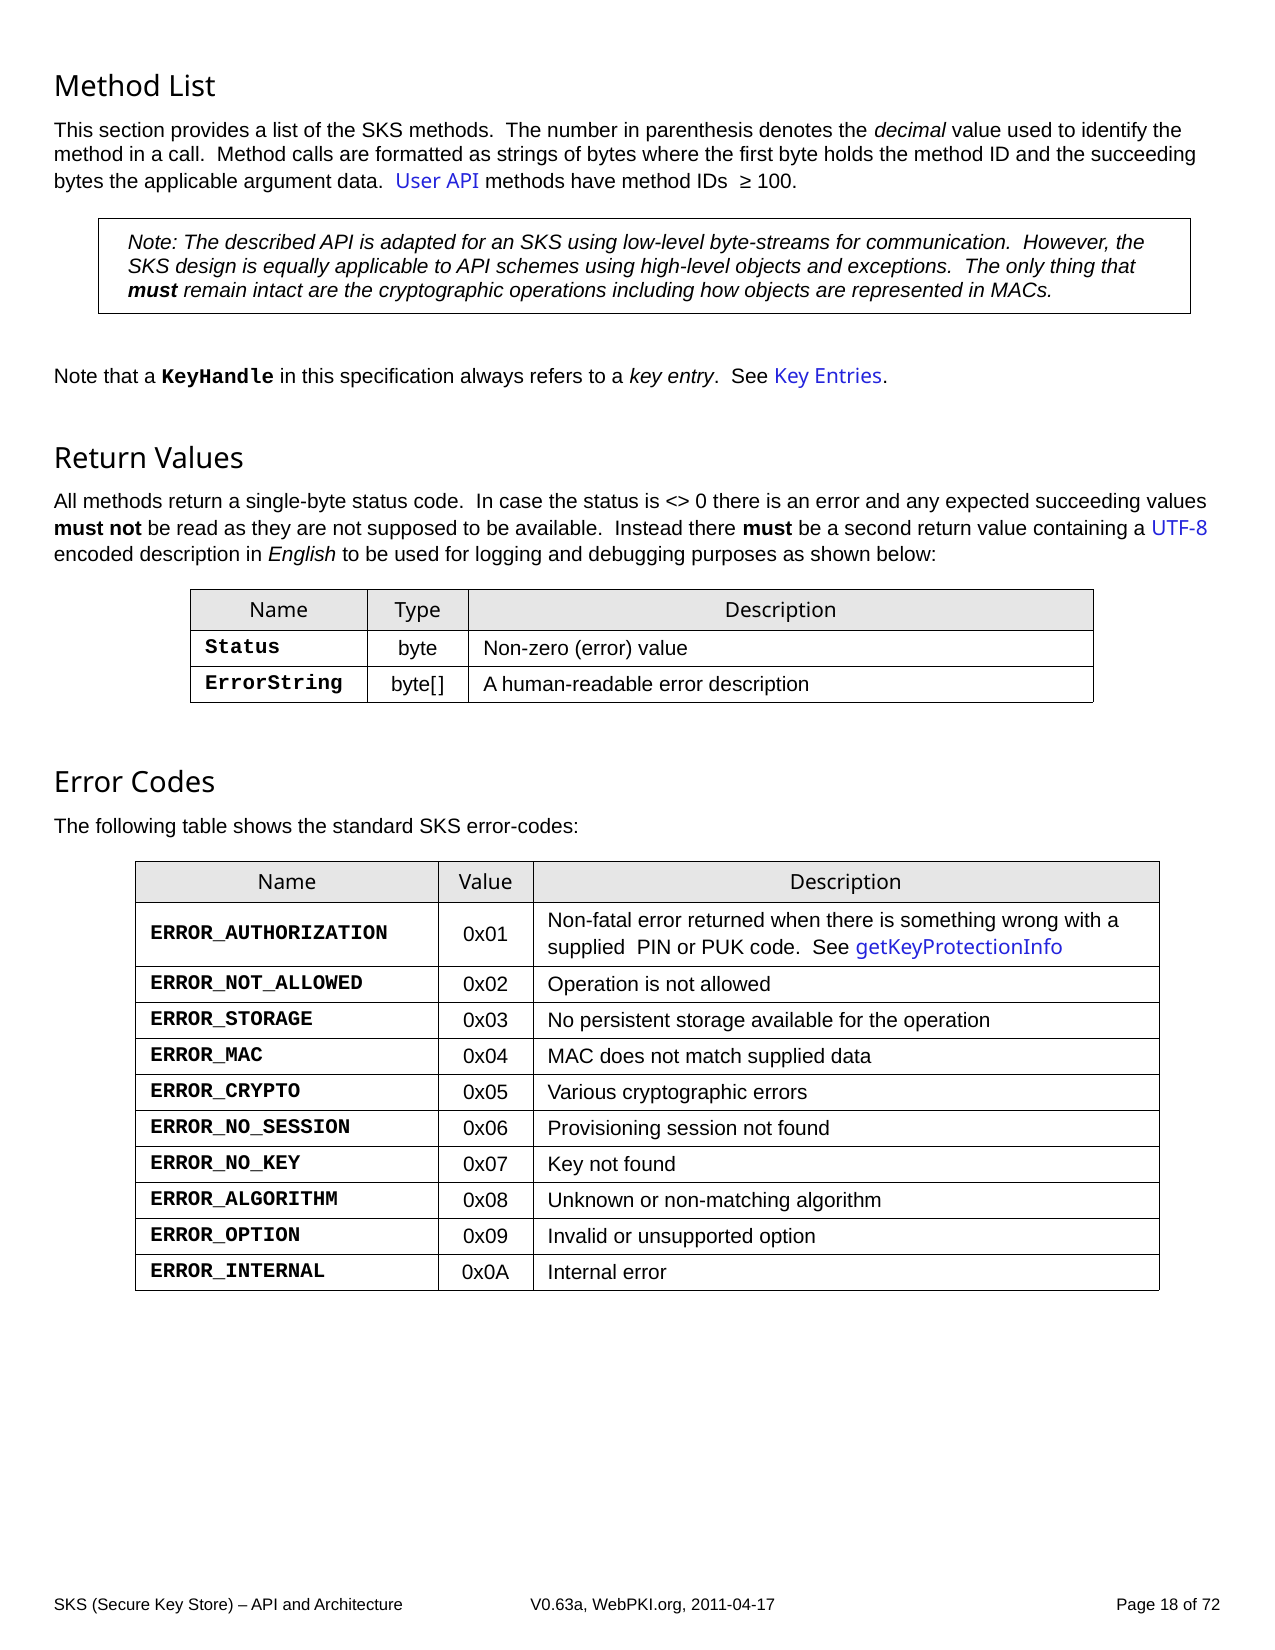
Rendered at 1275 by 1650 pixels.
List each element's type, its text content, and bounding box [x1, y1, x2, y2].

table_cell Internal error [534, 1255, 1159, 1289]
table_cell ERROR_AUTHORIZATION [136, 903, 438, 966]
table_cell ERROR_OPTION [136, 1219, 438, 1254]
table_cell ERROR_NO_KEY [136, 1147, 438, 1182]
table_cell ERROR_CRYPTO [136, 1075, 438, 1110]
table_cell A human-readable error description [469, 667, 1093, 702]
table_cell 0x05 [439, 1075, 533, 1110]
table_cell Invalid or unsupported option [534, 1219, 1159, 1254]
table_cell ERROR_ALGORITHM [136, 1183, 438, 1218]
table_cell ERROR_NOT_ALLOWED [136, 967, 438, 1002]
table_cell ERROR_NO_SESSION [136, 1111, 438, 1146]
table_cell Non-zero (error) value [469, 631, 1093, 666]
table_cell ErrorString [191, 667, 367, 702]
table_header Note: The described API is adapted for an SKS using low-level byte-streams for communication. However, the SKS design is equally applicable to API schemes using high-level objects and exceptions. The only thing that must remain intact are the cryptographic operations including how objects are represented in MACs. [99, 219, 1190, 313]
table_cell 0x06 [439, 1111, 533, 1146]
text Note that a KeyHandle in this specification always refers to a key entry. See Key Entries. [54, 361, 1221, 389]
table_cell Unknown or non-matching algorithm [534, 1183, 1159, 1218]
table_header Description [534, 862, 1159, 902]
table_header Type [368, 590, 468, 630]
text All methods return a single-byte status code. In case the status is <> 0 there is an error and any expected succeeding values must not be read as they are not supposed to be available. Instead there must be a second return value containing a UTF-8 encoded description in English to be used for logging and debugging purposes as shown below: [54, 489, 1221, 589]
table_cell 0x02 [439, 967, 533, 1002]
table_cell 0x07 [439, 1147, 533, 1182]
subtitle Return Values [54, 437, 1221, 477]
table_cell Operation is not allowed [534, 967, 1159, 1002]
table_header Value [439, 862, 533, 902]
table_cell ERROR_INTERNAL [136, 1255, 438, 1289]
table_cell byte⁮[ ] [368, 667, 468, 702]
table_header Name [136, 862, 438, 902]
table_cell Key not found [534, 1147, 1159, 1182]
table_cell 0x09 [439, 1219, 533, 1254]
table_cell Status [191, 631, 367, 666]
table_cell MAC does not match supplied data [534, 1039, 1159, 1074]
table_cell Non-fatal error returned when there is something wrong with a supplied PIN or PUK code. See getKeyProtectionInfo [534, 903, 1159, 966]
table_header Description [469, 590, 1093, 630]
subtitle Method List [54, 66, 1221, 105]
table_cell 0x08 [439, 1183, 533, 1218]
table_cell 0x03 [439, 1003, 533, 1038]
subtitle Error Codes [54, 761, 1221, 801]
text The following table shows the standard SKS error-codes: [54, 813, 1221, 861]
table_cell 0x04 [439, 1039, 533, 1074]
text This section provides a list of the SKS methods. The number in parenthesis denotes the decimal value used to identify the method in a call. Method calls are formatted as strings of bytes where the first byte holds the method ID and the succeeding bytes the applicable argument data. User API methods have method IDs ≥ 100. [54, 118, 1221, 194]
table_cell byte [368, 631, 468, 666]
table_cell No persistent storage available for the operation [534, 1003, 1159, 1038]
table_cell ERROR_STORAGE [136, 1003, 438, 1038]
table_cell Provisioning session not found [534, 1111, 1159, 1146]
table_cell 0x0A [439, 1255, 533, 1289]
table_cell ERROR_MAC [136, 1039, 438, 1074]
table_header Name [191, 590, 367, 630]
table_cell Various cryptographic errors [534, 1075, 1159, 1110]
table_cell 0x01 [439, 903, 533, 966]
